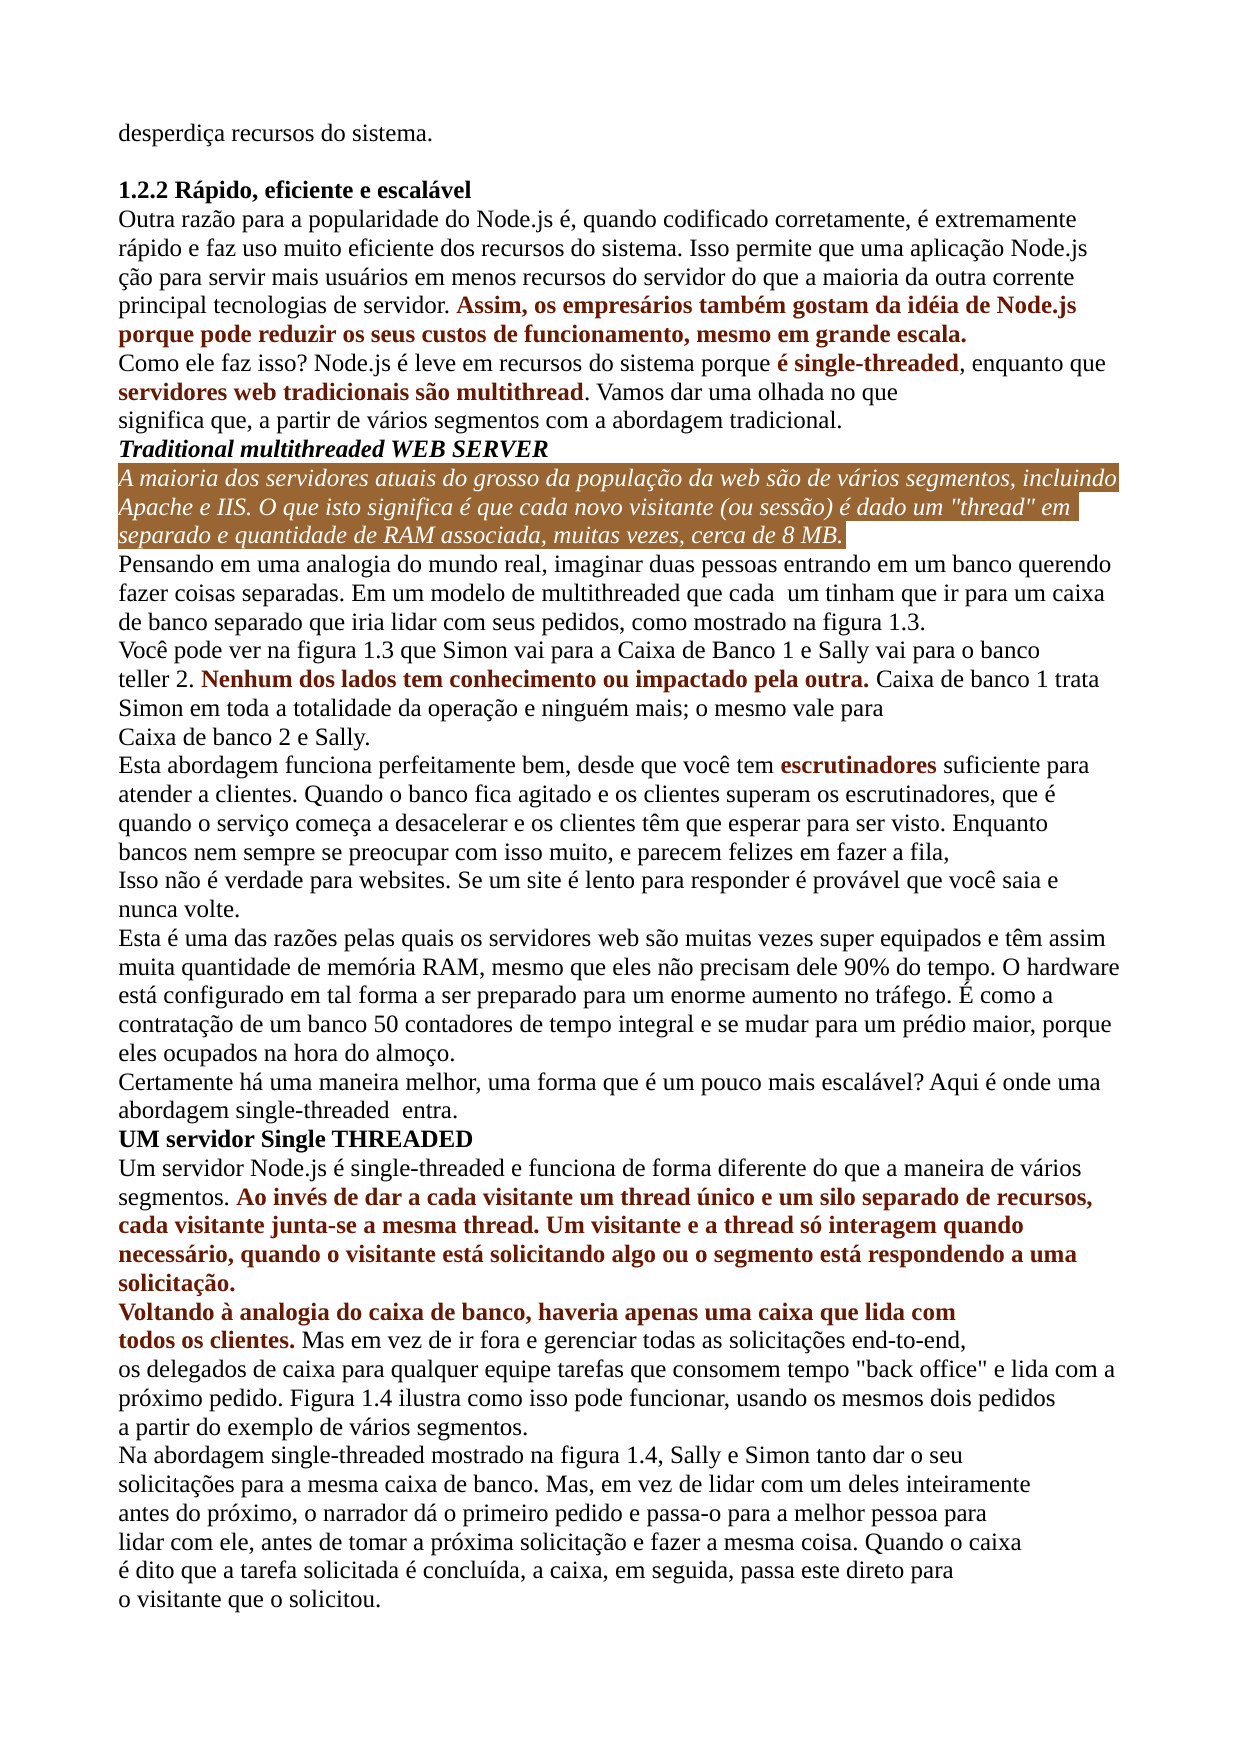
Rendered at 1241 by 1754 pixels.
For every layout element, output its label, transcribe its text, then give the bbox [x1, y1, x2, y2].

text Na abordagem single-threaded mostrado na figura 1.4, Sally e Simon tanto dar o seu solicitações para a mesma caixa de banco. Mas, em vez de lidar com um deles inteiramente antes do próximo, o narrador dá o primeiro pedido e passa-o para a melhor pessoa para lidar com ele, antes de tomar a próxima solicitação e fazer a mesma coisa. Quando o caixa é dito que a tarefa solicitada é concluída, a caixa, em seguida, passa este direto para o visitante que o solicitou. [118, 1441, 1122, 1613]
text desperdiça recursos do sistema. 1.2.2 Rápido, eficiente e escalável Outra razão para a popularidade do Node.js é, quando codificado corretamente, é extremamente rápido e faz uso muito eficiente dos recursos do sistema. Isso permite que uma aplicação Node.js ção para servir mais usuários em menos recursos do servidor do que a maioria da outra corrente principal tecnologias de servidor. Assim, os empresários também gostam da idéia de Node.js porque pode reduzir os seus custos de funcionamento, mesmo em grande escala. Como ele faz isso? Node.js é leve em recursos do sistema porque é single-threaded, enquanto que servidores web tradicionais são multithread. Vamos dar uma olhada no que significa que, a partir de vários segmentos com a abordagem tradicional. Traditional multithreaded WEB SERVER A maioria dos servidores atuais do grosso da população da web são de vários segmentos, incluindo Apache e IIS. O que isto significa é que cada novo visitante (ou sessão) é dado um "thread" em separado e quantidade de RAM associada, muitas vezes, cerca de 8 MB. Pensando em uma analogia do mundo real, imaginar duas pessoas entrando em um banco querendo fazer coisas separadas. Em um modelo de multithreaded que cada um tinham que ir para um caixa de banco separado que iria lidar com seus pedidos, como mostrado na figura 1.3. Você pode ver na figura 1.3 que Simon vai para a Caixa de Banco 1 e Sally vai para o banco teller 2. Nenhum dos lados tem conhecimento ou impactado pela outra. Caixa de banco 1 trata Simon em toda a totalidade da operação e ninguém mais; o mesmo vale para Caixa de banco 2 e Sally. Esta abordagem funciona perfeitamente bem, desde que você tem escrutinadores suficiente para atender a clientes. Quando o banco fica agitado e os clientes superam os escrutinadores, que é quando o serviço começa a desacelerar e os clientes têm que esperar para ser visto. Enquanto bancos nem sempre se preocupar com isso muito, e parecem felizes em fazer a fila, [118, 118, 1122, 866]
text Isso não é verdade para websites. Se um site é lento para responder é provável que você saia e nunca volte. Esta é uma das razões pelas quais os servidores web são muitas vezes super equipados e têm assim muita quantidade de memória RAM, mesmo que eles não precisam dele 90% do tempo. O hardware está configurado em tal forma a ser preparado para um enorme aumento no tráfego. É como a contratação de um banco 50 contadores de tempo integral e se mudar para um prédio maior, porque eles ocupados na hora do almoço. Certamente há uma maneira melhor, uma forma que é um pouco mais escalável? Aqui é onde uma abordagem single-threaded entra. UM servidor Single THREADED Um servidor Node.js é single-threaded e funciona de forma diferente do que a maneira de vários segmentos. Ao invés de dar a cada visitante um thread único e um silo separado de recursos, cada visitante junta-se a mesma thread. Um visitante e a thread só interagem quando necessário, quando o visitante está solicitando algo ou o segmento está respondendo a uma solicitação. Voltando à analogia do caixa de banco, haveria apenas uma caixa que lida com todos os clientes. Mas em vez de ir fora e gerenciar todas as solicitações end-to-end, os delegados de caixa para qualquer equipe tarefas que consomem tempo "back office" e lida com a próximo pedido. Figura 1.4 ilustra como isso pode funcionar, usando os mesmos dois pedidos a partir do exemplo de vários segmentos. [118, 866, 1122, 1441]
